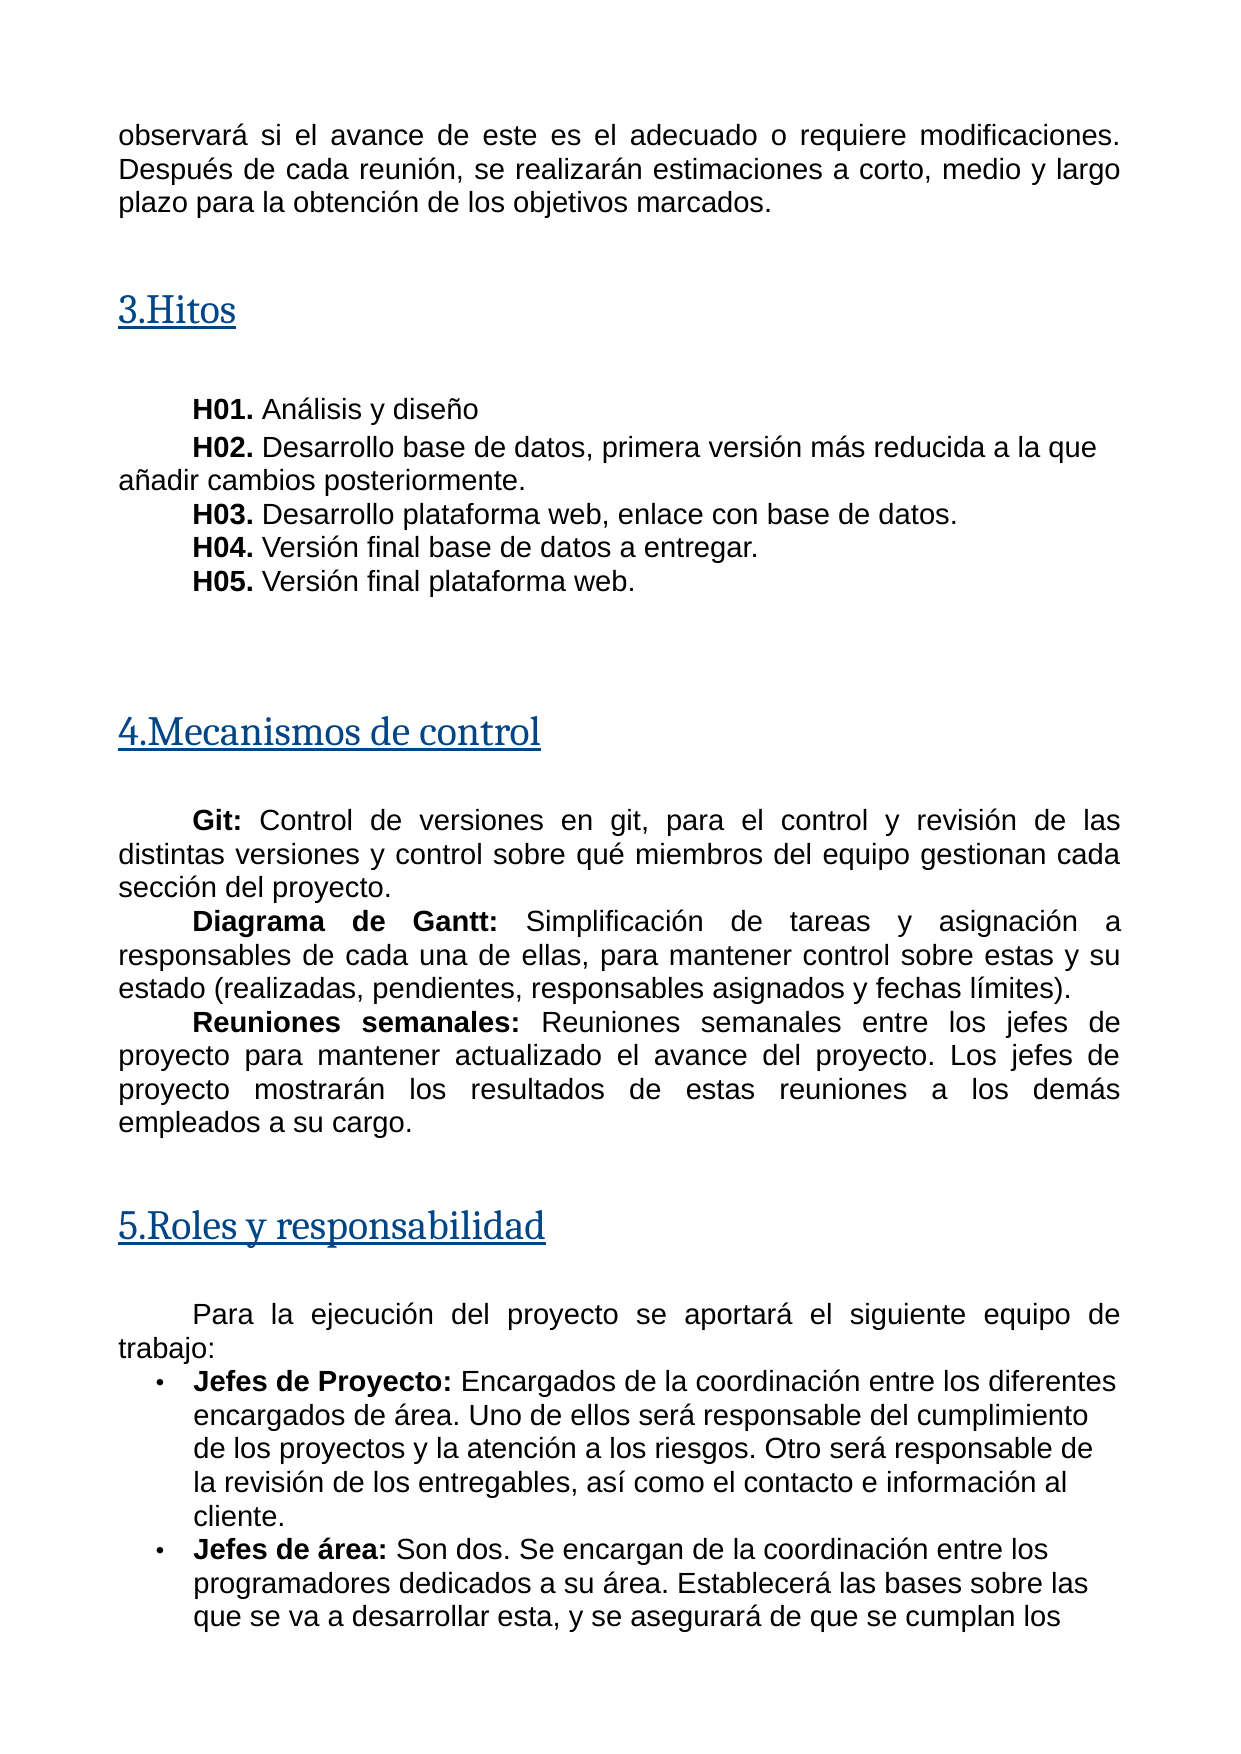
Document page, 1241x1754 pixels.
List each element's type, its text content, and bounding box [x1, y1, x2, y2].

text H03. Desarrollo plataforma web, enlace con base de datos. [118, 497, 1122, 530]
text Git: Control de versiones en git, para el control y revisión de las distintas versiones y control sobre qué miembros del equipo gestionan cada sección del proyecto. [118, 803, 1122, 904]
text H01. Análisis y diseño [118, 382, 1122, 429]
text Diagrama de Gantt: Simplificación de tareas y asignación a responsables de cada una de ellas, para mantener control sobre estas y su estado (realizadas, pendientes, responsables asignados y fechas límites). [118, 904, 1122, 1004]
text observará si el avance de este es el adecuado o requiere modificaciones. Después de cada reunión, se realizarán estimaciones a corto, medio y largo plazo para la obtención de los objetivos marcados. [118, 118, 1122, 219]
text H04. Versión final base de datos a entregar. [118, 530, 1122, 564]
list Jefes de Proyecto: Encargados de la coordinación entre los diferentes encargados de área. Uno de ellos será responsable del cumplimiento de los proyectos y la atención a los riesgos. Otro será responsable de la revisión de los entregables, así como el contacto e información al cliente. [156, 1364, 1122, 1532]
text Para la ejecución del proyecto se aportará el siguiente equipo de trabajo: [118, 1297, 1122, 1364]
text 4.Mecanismos de control [118, 707, 1122, 755]
text Reuniones semanales: Reuniones semanales entre los jefes de proyecto para mantener actualizado el avance del proyecto. Los jefes de proyecto mostrarán los resultados de estas reuniones a los demás empleados a su cargo. [118, 1004, 1122, 1139]
text 5.Roles y responsabilidad [118, 1202, 1122, 1249]
list Jefes de área: Son dos. Se encargan de la coordinación entre los programadores dedicados a su área. Establecerá las bases sobre las que se va a desarrollar esta, y se asegurará de que se cumplan los [156, 1532, 1122, 1633]
text H02. Desarrollo base de datos, primera versión más reducida a la que añadir cambios posteriormente. [118, 429, 1122, 497]
text H05. Versión final plataforma web. [118, 564, 1122, 597]
text 3.Hitos [118, 286, 1122, 334]
